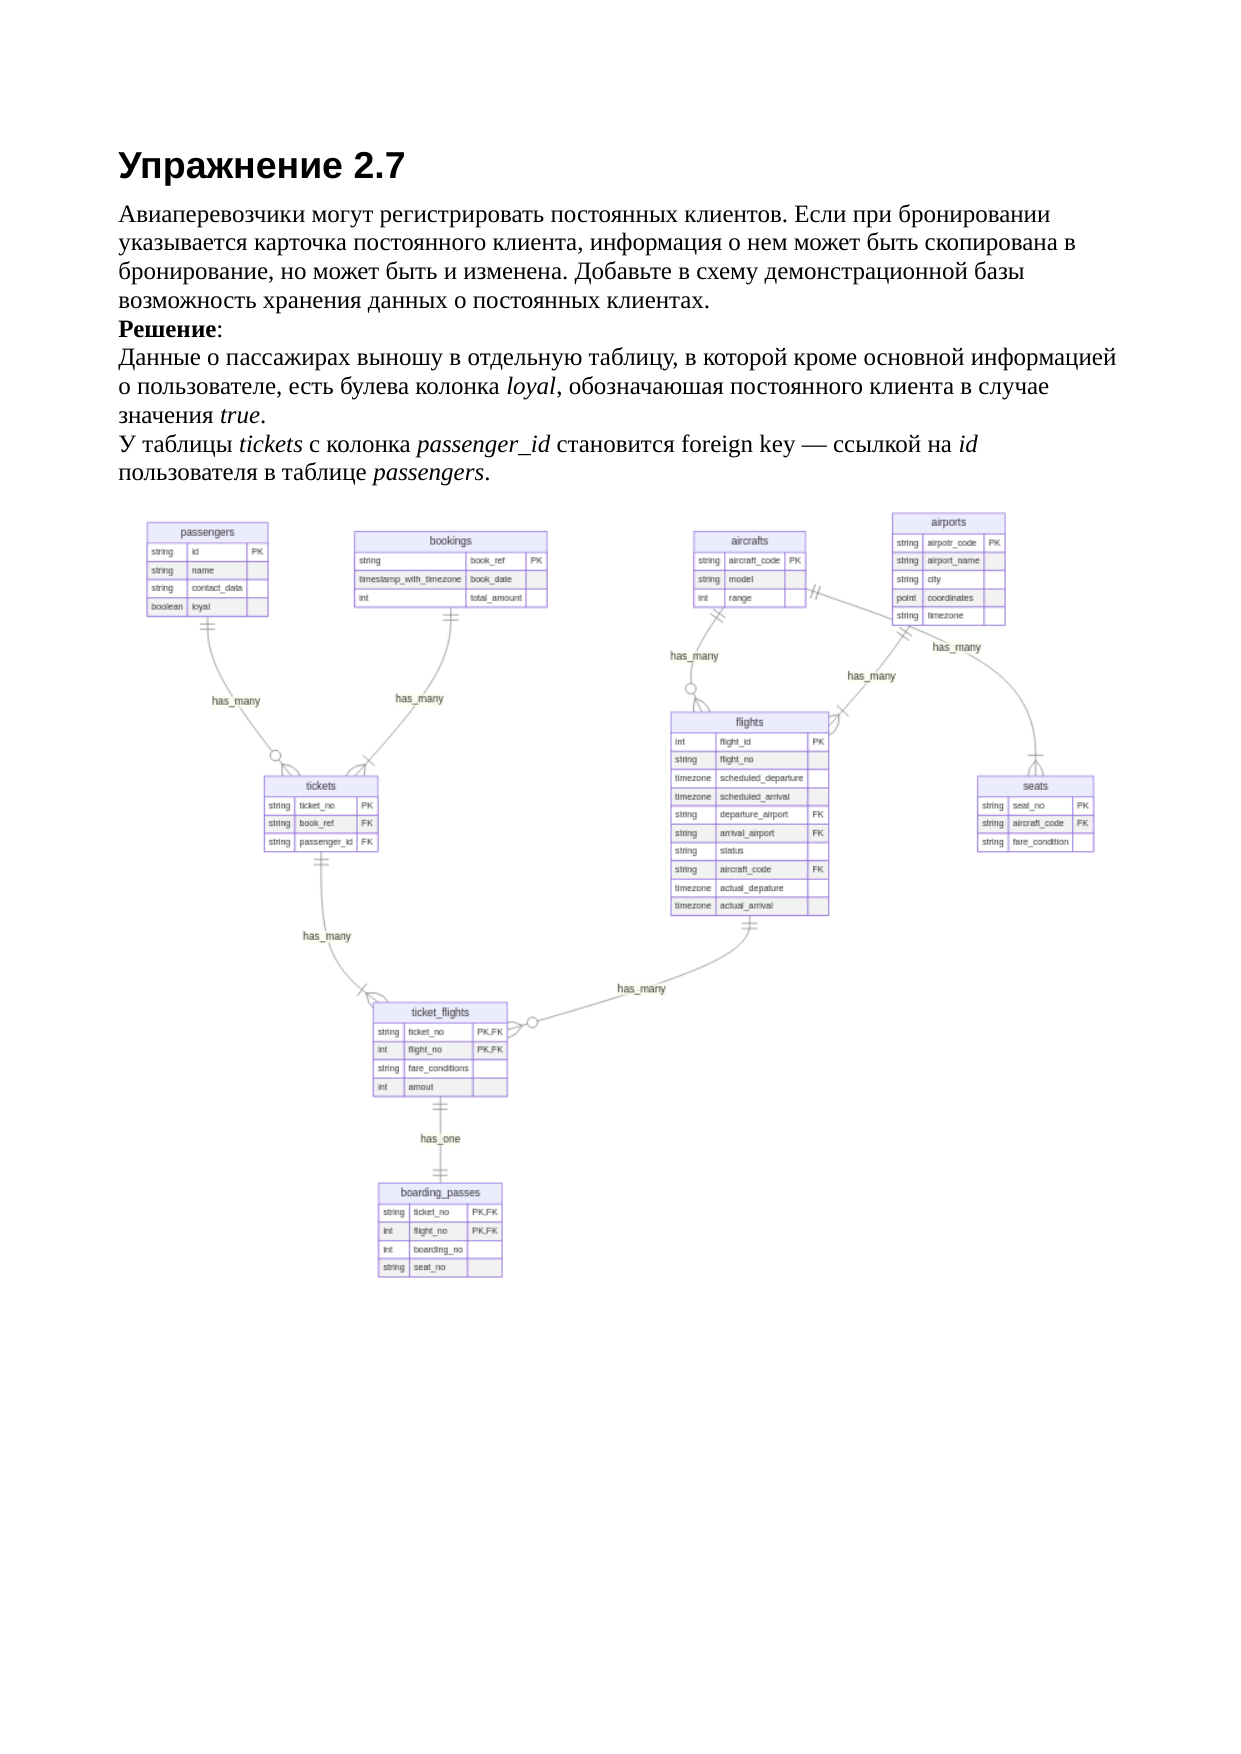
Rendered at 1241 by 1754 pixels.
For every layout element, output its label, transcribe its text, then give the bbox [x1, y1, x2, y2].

text Данные о пассажирах выношу в отдельную таблицу, в которой кроме основной информацией о пользователе, есть булева колонка loyal, обозначаюшая постоянного клиента в случае значения true. [118, 342, 1122, 429]
text Решение: [118, 314, 1122, 342]
text У таблицы tickets с колонка passenger_id становится foreign key — ссылкой на id пользователя в таблице passengers. [118, 429, 1122, 486]
picture [120, 486, 1121, 1314]
subtitle Упражнение 2.7 [118, 143, 1122, 186]
text Авиаперевозчики могут регистрировать постоянных клиентов. Если при бронировании указывается карточка постоянного клиента, информация о нем может быть скопирована в бронирование, но может быть и изменена. Добавьте в схему демонстрационной базы возможность хранения данных о постоянных клиентах. [118, 199, 1122, 314]
